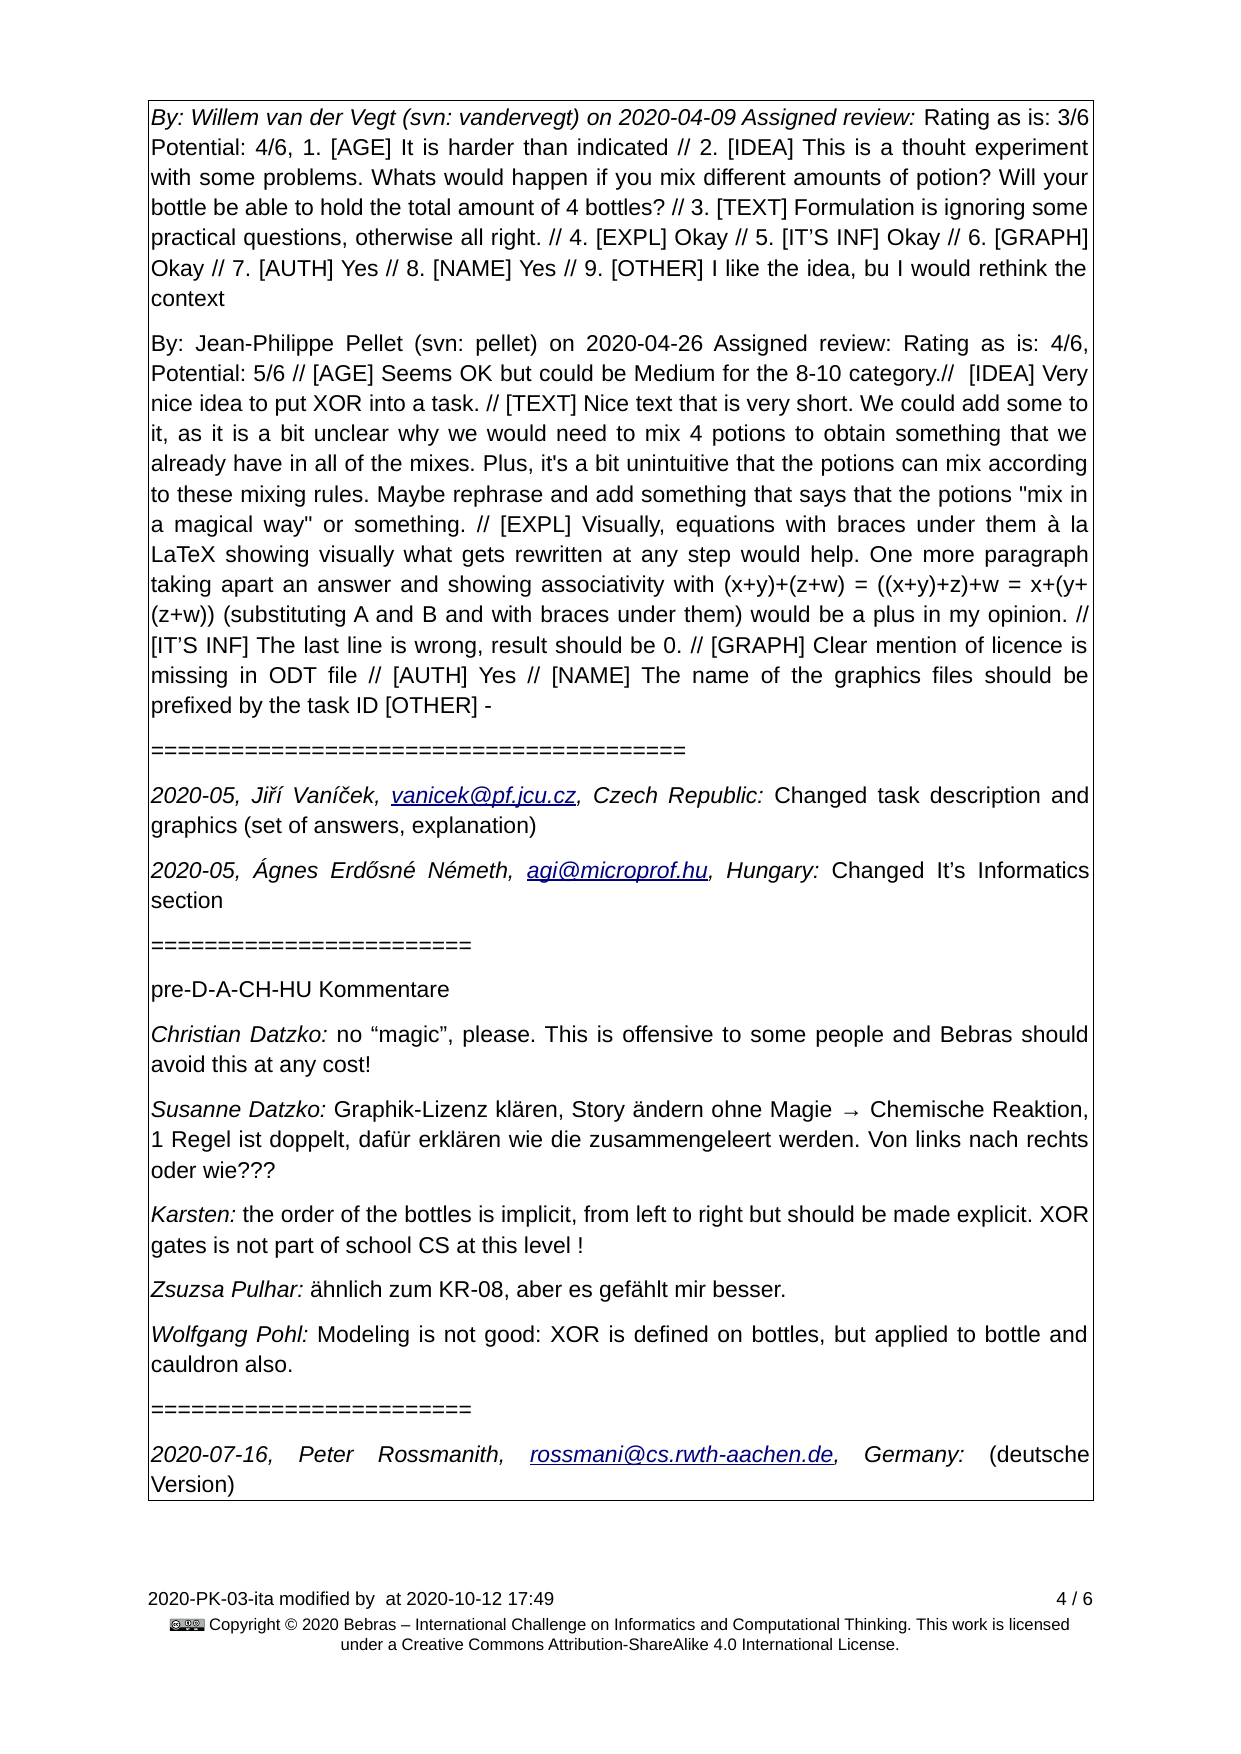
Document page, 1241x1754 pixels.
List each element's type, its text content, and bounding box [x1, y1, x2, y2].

text Wolfgang Pohl: Modeling is not good: XOR is defined on bottles, but applied to bottle and cauldron also. [149, 1318, 1093, 1378]
text Christian Datzko: no “magic”, please. This is offensive to some people and Bebras should avoid this at any cost! [149, 1018, 1093, 1078]
text Zsuzsa Pulhar: ähnlich zum KR-08, aber es gefählt mir besser. [149, 1273, 1093, 1303]
text ======================== [149, 1393, 1093, 1422]
text ======================================== [149, 734, 1093, 763]
text 2020-05, Ágnes Erdősné Németh, agi@microprof.hu, Hungary: Changed It’s Informatics section [149, 853, 1093, 913]
text 2020-05, Jiří Vaníček, vanicek@pf.jcu.cz, Czech Republic: Changed task description and graphics (set of answers, explanation) [149, 778, 1093, 838]
text Susanne Datzko: Graphik-Lizenz klären, Story ändern ohne Magie → Chemische Reaktion, 1 Regel ist doppelt, dafür erklären wie die zusammengeleert werden. Von links nach rechts oder wie??? [149, 1093, 1093, 1183]
text By: Jean-Philippe Pellet (svn: pellet) on 2020-04-26 Assigned review: Rating as is: 4/6, Potential: 5/6 // [AGE] Seems OK but could be Medium for the 8-10 category.// [IDEA] Very nice idea to put XOR into a task. // [TEXT] Nice text that is very short. We could add some to it, as it is a bit unclear why we would need to mix 4 potions to obtain something that we already have in all of the mixes. Plus, it's a bit unintuitive that the potions can mix according to these mixing rules. Maybe rephrase and add something that says that the potions "mix in a magical way" or something. // [EXPL] Visually, equations with braces under them à la LaTeX showing visually what gets rewritten at any step would help. One more paragraph taking apart an answer and showing associativity with (x+y)+(z+w) = ((x+y)+z)+w = x+(y+(z+w)) (substituting A and B and with braces under them) would be a plus in my opinion. // [IT’S INF] The last line is wrong, result should be 0. // [GRAPH] Clear mention of licence is missing in ODT file // [AUTH] Yes // [NAME] The name of the graphics files should be prefixed by the task ID [OTHER] - [149, 326, 1093, 718]
text ======================== [149, 928, 1093, 958]
text pre-D-A-CH-HU Kommentare [149, 973, 1093, 1003]
text Karsten: the order of the bottles is implicit, from left to right but should be made explicit. XOR gates is not part of school CS at this level ! [149, 1198, 1093, 1258]
text 2020-07-16, Peter Rossmanith, rossmani@cs.rwth-aachen.de, Germany: (deutsche Version) [149, 1438, 1093, 1500]
text By: Willem van der Vegt (svn: vandervegt) on 2020-04-09 Assigned review: Rating as is: 3/6 Potential: 4/6, 1. [AGE] It is harder than indicated // 2. [IDEA] This is a thouht experiment with some problems. Whats would happen if you mix different amounts of potion? Will your bottle be able to hold the total amount of 4 bottles? // 3. [TEXT] Formulation is ignoring some practical questions, otherwise all right. // 4. [EXPL] Okay // 5. [IT’S INF] Okay // 6. [GRAPH] Okay // 7. [AUTH] Yes // 8. [NAME] Yes // 9. [OTHER] I like the idea, bu I would rethink the context [149, 101, 1093, 311]
